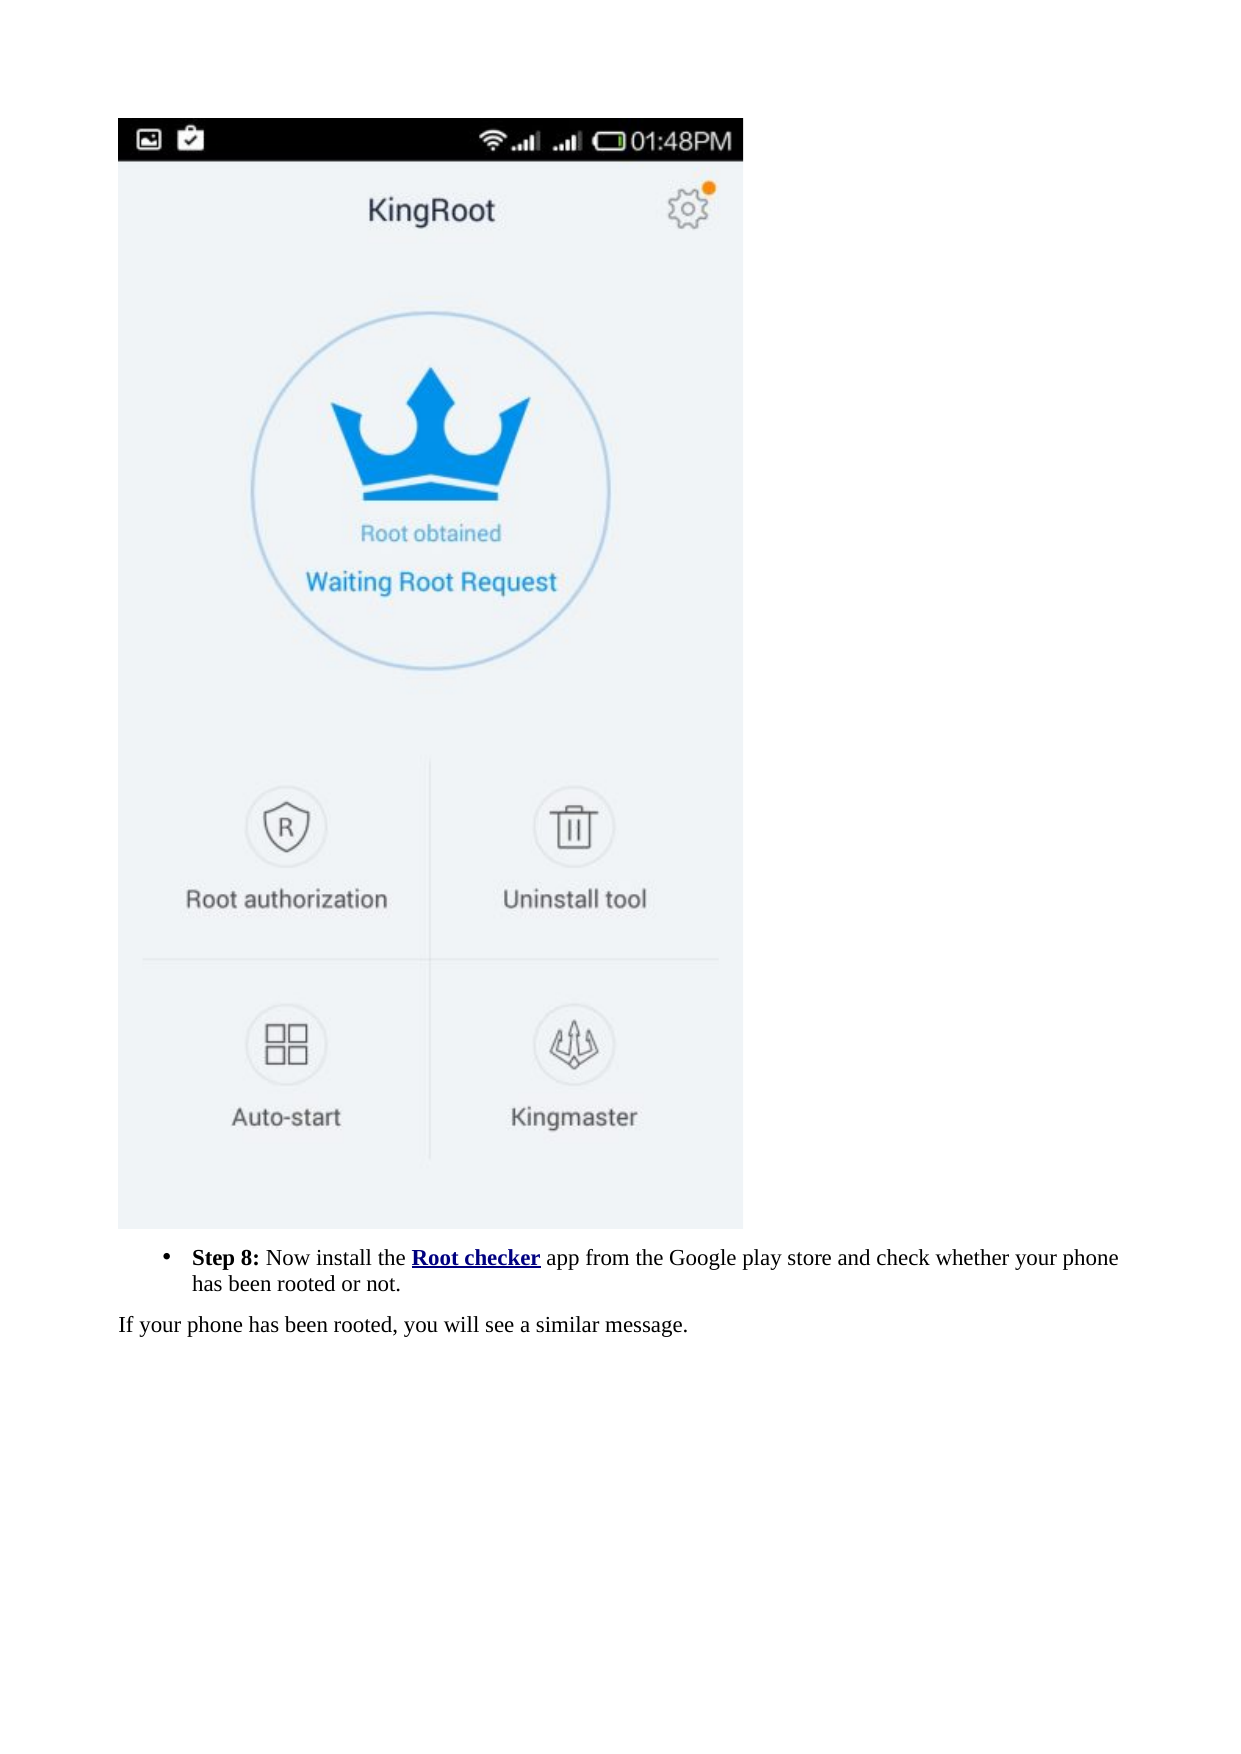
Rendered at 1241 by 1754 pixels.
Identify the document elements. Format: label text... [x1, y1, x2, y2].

text If your phone has been rooted, you will see a similar message. [118, 1311, 1122, 1338]
list Step 8: Now install the Root checker app from the Google play store and check whether your phone has been rooted or not. [162, 1244, 1122, 1297]
picture [118, 118, 744, 1229]
